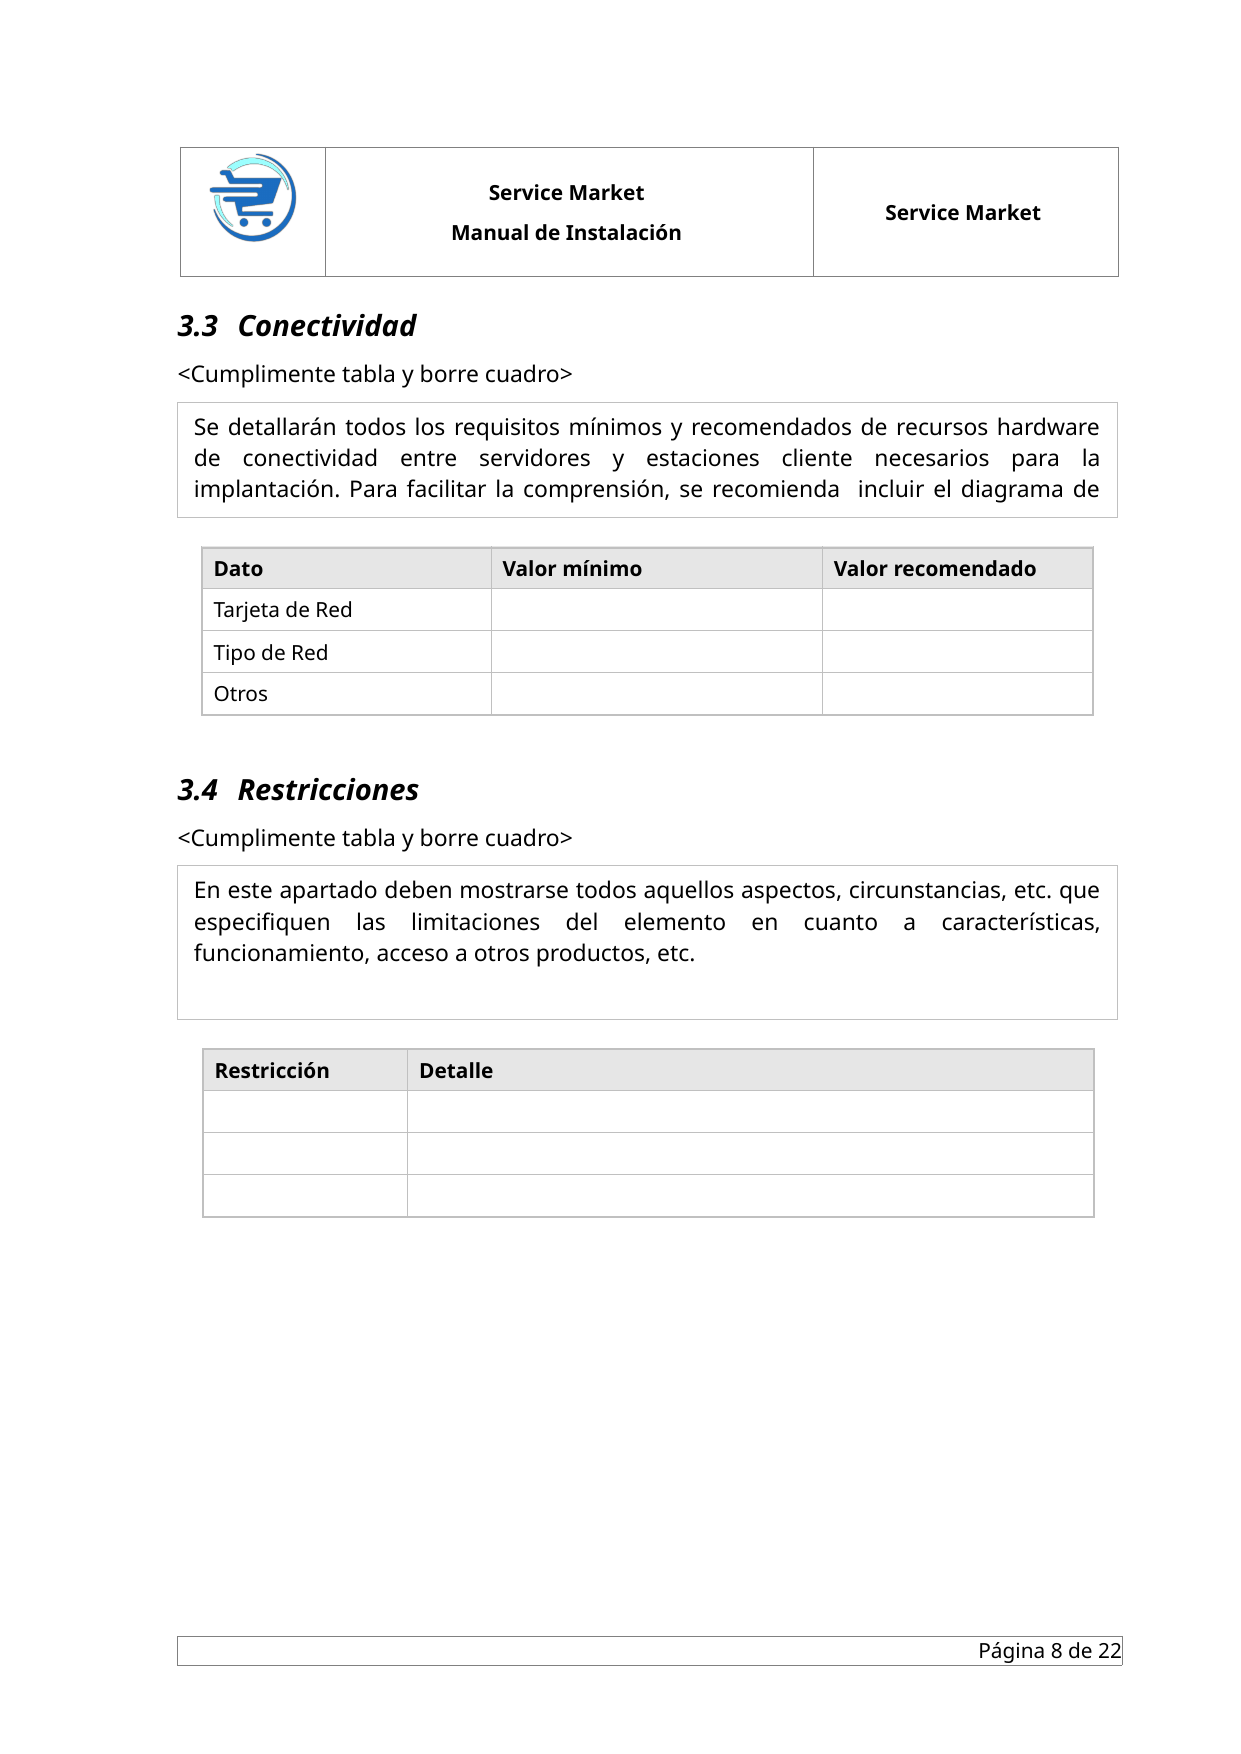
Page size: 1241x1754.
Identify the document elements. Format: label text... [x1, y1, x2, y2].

table_cell Tarjeta de Red [203, 589, 491, 630]
text En este apartado deben mostrarse todos aquellos aspectos, circunstancias, etc. que especifiquen las limitaciones del elemento en cuanto a características, funcionamiento, acceso a otros productos, etc. [194, 874, 1101, 968]
table_cell [492, 631, 822, 672]
table_header Valor recomendado [823, 549, 1092, 588]
table_header Restricción [204, 1050, 407, 1090]
table_cell [408, 1175, 1093, 1216]
table_cell [492, 673, 822, 714]
text Se detallarán todos los requisitos mínimos y recomendados de recursos hardware de conectividad entre servidores y estaciones cliente necesarios para la implantación. Para facilitar la comprensión, se recomienda incluir el diagrama de despliegue correspondiente. [194, 411, 1101, 509]
table_cell [823, 673, 1092, 714]
table_header Detalle [408, 1050, 1093, 1090]
table_cell [823, 589, 1092, 630]
table_header Valor mínimo [492, 549, 822, 588]
text <Cumplimente tabla y borre cuadro> [177, 358, 1122, 389]
table_header Dato [203, 549, 491, 588]
table_cell [204, 1133, 407, 1174]
subtitle Conectividad [177, 306, 1122, 345]
table_cell [204, 1175, 407, 1216]
table_cell Tipo de Red [203, 631, 491, 672]
table_cell [204, 1091, 407, 1132]
table_cell Otros [203, 673, 491, 714]
table_cell [492, 589, 822, 630]
table_cell [823, 631, 1092, 672]
table_cell [408, 1091, 1093, 1132]
text <Cumplimente tabla y borre cuadro> [177, 821, 1122, 853]
subtitle Restricciones [177, 769, 1122, 809]
table_cell [408, 1133, 1093, 1174]
